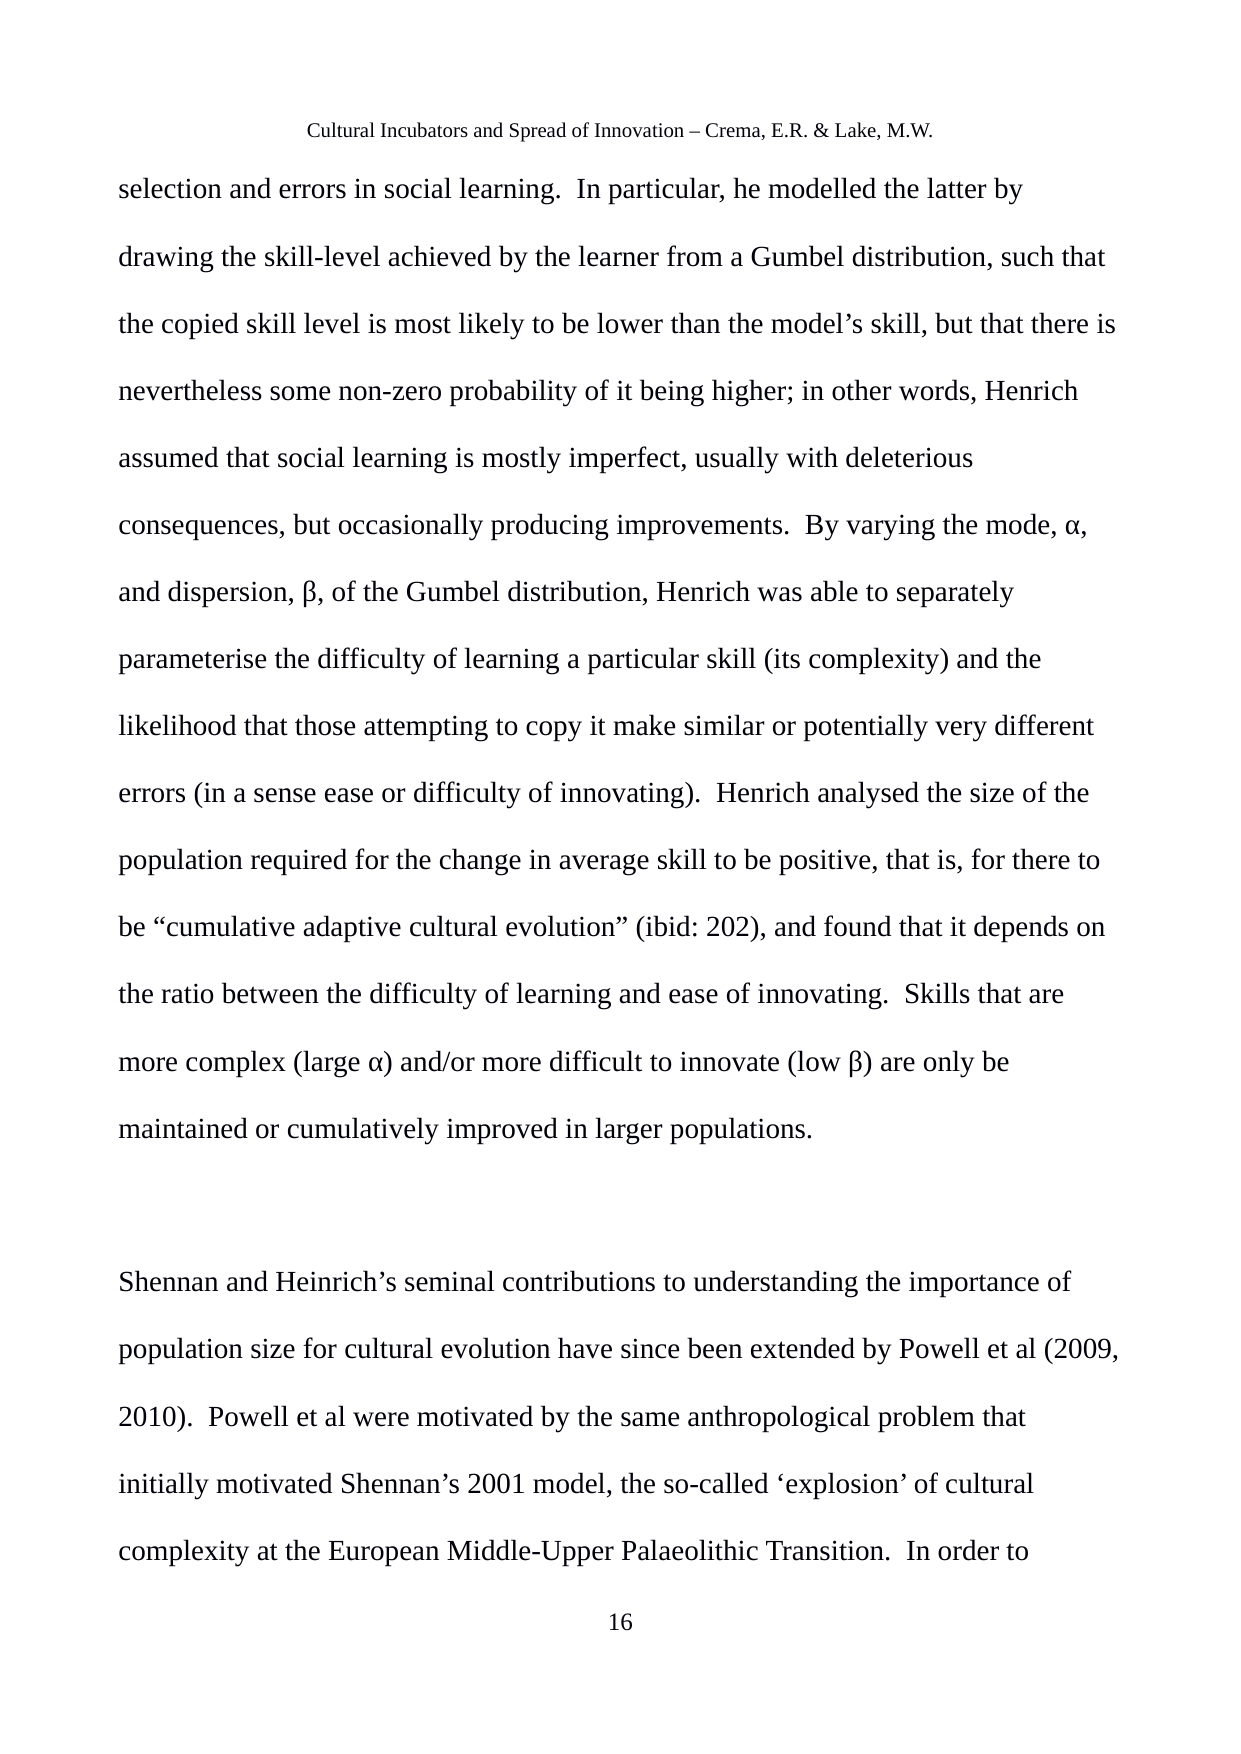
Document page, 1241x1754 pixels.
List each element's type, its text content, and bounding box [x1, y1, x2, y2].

text selection and errors in social learning. In particular, he modelled the latter by drawing the skill-level achieved by the learner from a Gumbel distribution, such that the copied skill level is most likely to be lower than the model’s skill, but that there is nevertheless some non-zero probability of it being higher; in other words, Henrich assumed that social learning is mostly imperfect, usually with deleterious consequences, but occasionally producing improvements. By varying the mode, α, and dispersion, β, of the Gumbel distribution, Henrich was able to separately parameterise the difficulty of learning a particular skill (its complexity) and the likelihood that those attempting to copy it make similar or potentially very different errors (in a sense ease or difficulty of innovating). Henrich analysed the size of the population required for the change in average skill to be positive, that is, for there to be “cumulative adaptive cultural evolution” (ibid: 202), and found that it depends on the ratio between the difficulty of learning and ease of innovating. Skills that are more complex (large α) and/or more difficult to innovate (low β) are only be maintained or cumulatively improved in larger populations. [118, 172, 1122, 1144]
text Shennan and Heinrich’s seminal contributions to understanding the importance of population size for cultural evolution have since been extended by Powell et al (2009, 2010). Powell et al were motivated by the same anthropological problem that initially motivated Shennan’s 2001 model, the so-called ‘explosion’ of cultural complexity at the European Middle-Upper Palaeolithic Transition. In order to [118, 1264, 1122, 1566]
